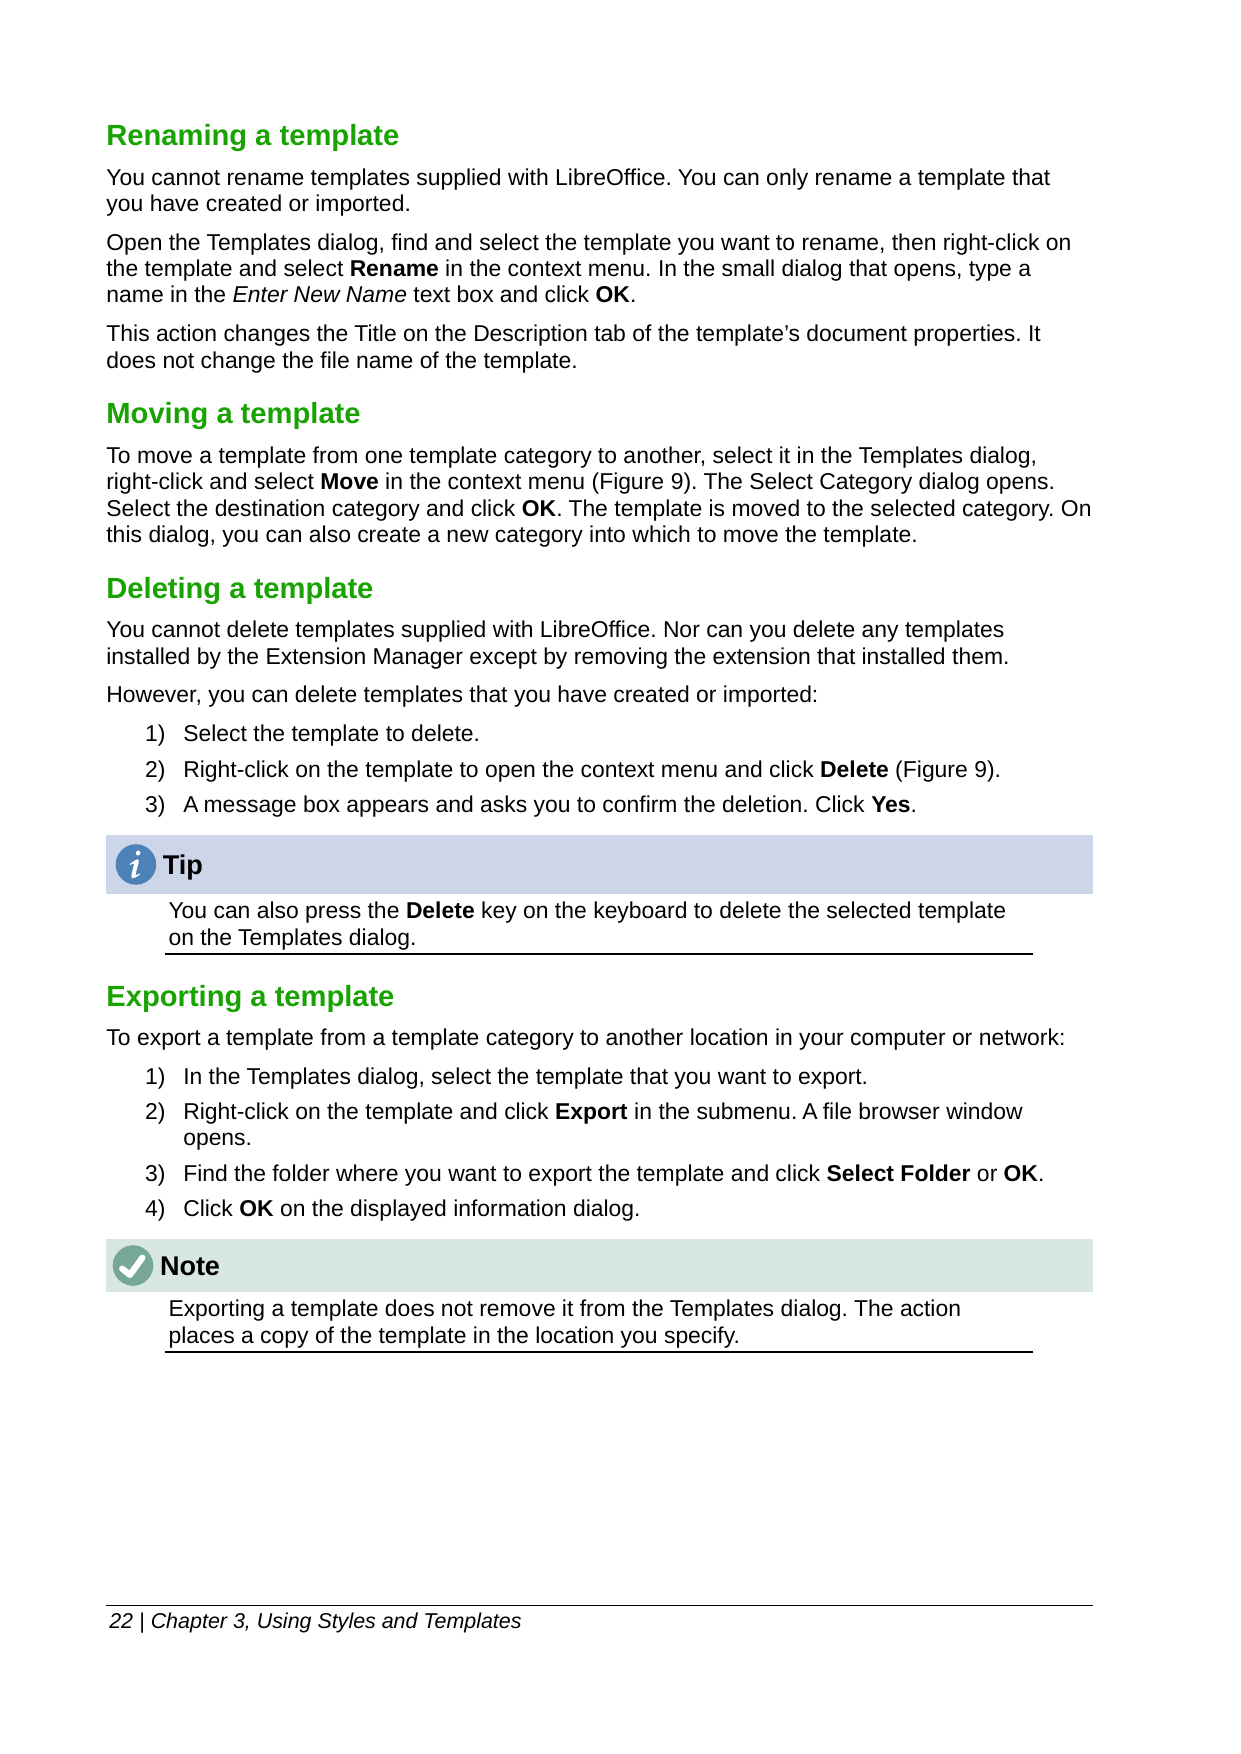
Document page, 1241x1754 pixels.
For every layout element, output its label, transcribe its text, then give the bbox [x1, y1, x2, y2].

list Right-click on the template to open the context menu and click Delete (Figure 9). [165, 756, 1093, 782]
text Exporting a template does not remove it from the Templates dialog. The action places a copy of the template in the location you specify. [165, 1292, 1033, 1351]
subtitle Deleting a template [106, 571, 1093, 604]
list Select the template to delete. [165, 720, 1093, 747]
list Click OK on the displayed information dialog. [165, 1195, 1093, 1221]
subtitle Renaming a template [106, 118, 1093, 152]
list However, you can delete templates that you have created or imported: [106, 681, 1093, 708]
subtitle Exporting a template [106, 978, 1093, 1012]
subtitle Tip [106, 835, 1093, 894]
text You cannot rename templates supplied with LibreOffice. You can only rename a template that you have created or imported. [106, 163, 1093, 216]
text You cannot delete templates supplied with LibreOffice. Nor can you delete any templates installed by the Extension Manager except by removing the extension that installed them. [106, 616, 1093, 669]
list Right-click on the template and click Export in the submenu. A file browser window opens. [165, 1098, 1093, 1151]
list A message box appears and asks you to confirm the deletion. Click Yes. [165, 791, 1093, 817]
subtitle Note [106, 1239, 1093, 1292]
list In the Templates dialog, select the template that you want to export. [165, 1063, 1093, 1089]
text You can also press the Delete key on the keyboard to delete the selected template on the Templates dialog. [165, 894, 1033, 953]
subtitle Moving a template [106, 397, 1093, 430]
text To export a template from a template category to another location in your computer or network: [106, 1024, 1093, 1050]
text To move a template from one template category to another, select it in the Templates dialog, right-click and select Move in the context menu (Figure 9). The Select Category dialog opens. Select the destination category and click OK. The template is moved to the selected category. On this dialog, you can also create a new category into which to move the template. [106, 442, 1093, 547]
text Open the Templates dialog, find and select the template you want to rename, then right-click on the template and select Rename in the context menu. In the small dialog that opens, type a name in the Enter New Name text box and click OK. [106, 229, 1093, 308]
text This action changes the Title on the Description tab of the template’s document properties. It does not change the file name of the template. [106, 320, 1093, 373]
list Find the folder where you want to export the template and click Select Folder or OK. [165, 1159, 1093, 1186]
